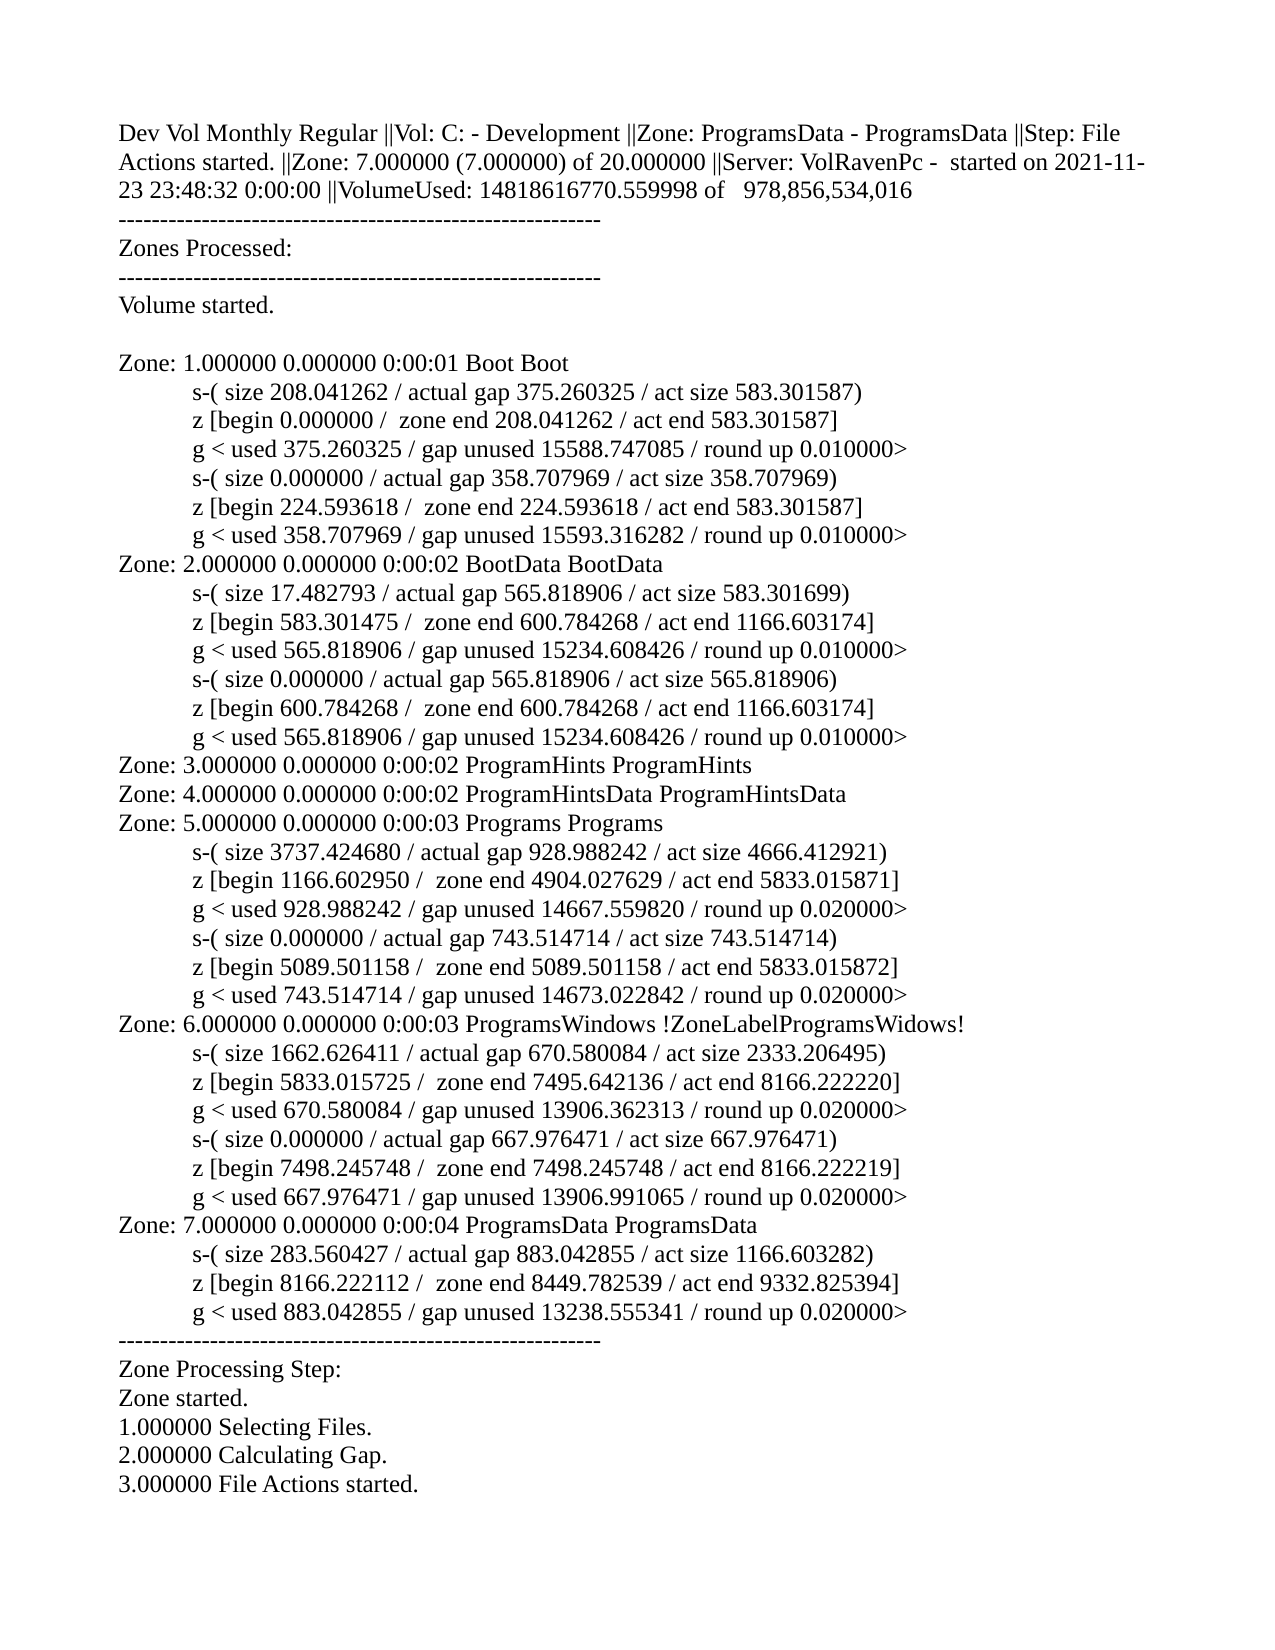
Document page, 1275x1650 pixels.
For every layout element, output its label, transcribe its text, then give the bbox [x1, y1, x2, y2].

text Zones Processed: [118, 233, 1157, 262]
text g < used 565.818906 / gap unused 15234.608426 / round up 0.010000> [118, 636, 1157, 664]
text s-( size 0.000000 / actual gap 743.514714 / act size 743.514714) [118, 923, 1157, 952]
text g < used 565.818906 / gap unused 15234.608426 / round up 0.010000> [118, 722, 1157, 751]
text Volume started. [118, 291, 1157, 319]
text Zone: 4.000000 0.000000 0:00:02 ProgramHintsData ProgramHintsData [118, 779, 1157, 808]
text 3.000000 File Actions started. [118, 1469, 1157, 1498]
text g < used 743.514714 / gap unused 14673.022842 / round up 0.020000> [118, 981, 1157, 1009]
text z [begin 600.784268 / zone end 600.784268 / act end 1166.603174] [118, 693, 1157, 722]
text z [begin 0.000000 / zone end 208.041262 / act end 583.301587] [118, 406, 1157, 434]
text Zone: 1.000000 0.000000 0:00:01 Boot Boot [118, 348, 1157, 377]
text z [begin 5833.015725 / zone end 7495.642136 / act end 8166.222220] [118, 1067, 1157, 1096]
text z [begin 583.301475 / zone end 600.784268 / act end 1166.603174] [118, 607, 1157, 636]
text s-( size 0.000000 / actual gap 358.707969 / act size 358.707969) [118, 463, 1157, 492]
text z [begin 1166.602950 / zone end 4904.027629 / act end 5833.015871] [118, 866, 1157, 894]
text g < used 883.042855 / gap unused 13238.555341 / round up 0.020000> [118, 1297, 1157, 1326]
text s-( size 17.482793 / actual gap 565.818906 / act size 583.301699) [118, 578, 1157, 607]
text s-( size 283.560427 / actual gap 883.042855 / act size 1166.603282) [118, 1239, 1157, 1268]
text 1.000000 Selecting Files. [118, 1412, 1157, 1441]
text z [begin 8166.222112 / zone end 8449.782539 / act end 9332.825394] [118, 1268, 1157, 1297]
text g < used 928.988242 / gap unused 14667.559820 / round up 0.020000> [118, 894, 1157, 923]
text Zone: 7.000000 0.000000 0:00:04 ProgramsData ProgramsData [118, 1211, 1157, 1239]
text s-( size 208.041262 / actual gap 375.260325 / act size 583.301587) [118, 377, 1157, 406]
text Zone Processing Step: [118, 1354, 1157, 1383]
text Zone started. [118, 1383, 1157, 1412]
text s-( size 0.000000 / actual gap 667.976471 / act size 667.976471) [118, 1124, 1157, 1153]
text z [begin 7498.245748 / zone end 7498.245748 / act end 8166.222219] [118, 1153, 1157, 1182]
text g < used 670.580084 / gap unused 13906.362313 / round up 0.020000> [118, 1096, 1157, 1124]
text Dev Vol Monthly Regular ||Vol: C: - Development ||Zone: ProgramsData - ProgramsData ||Step: File Actions started. ||Zone: 7.000000 (7.000000) of 20.000000 ||Server: VolRavenPc - started on 2021-11-23 23:48:32 0:00:00 ||VolumeUsed: 14818616770.559998 of 978,856,534,016 [118, 118, 1157, 204]
text Zone: 2.000000 0.000000 0:00:02 BootData BootData [118, 549, 1157, 578]
text s-( size 0.000000 / actual gap 565.818906 / act size 565.818906) [118, 664, 1157, 693]
text Zone: 5.000000 0.000000 0:00:03 Programs Programs [118, 808, 1157, 837]
text s-( size 3737.424680 / actual gap 928.988242 / act size 4666.412921) [118, 837, 1157, 866]
text Zone: 6.000000 0.000000 0:00:03 ProgramsWindows !ZoneLabelProgramsWidows! [118, 1009, 1157, 1038]
text g < used 358.707969 / gap unused 15593.316282 / round up 0.010000> [118, 521, 1157, 549]
text z [begin 224.593618 / zone end 224.593618 / act end 583.301587] [118, 492, 1157, 521]
text ---------------------------------------------------------- [118, 204, 1157, 233]
text z [begin 5089.501158 / zone end 5089.501158 / act end 5833.015872] [118, 952, 1157, 981]
text g < used 667.976471 / gap unused 13906.991065 / round up 0.020000> [118, 1182, 1157, 1211]
text ---------------------------------------------------------- [118, 262, 1157, 291]
text ---------------------------------------------------------- [118, 1326, 1157, 1354]
text Zone: 3.000000 0.000000 0:00:02 ProgramHints ProgramHints [118, 751, 1157, 779]
text g < used 375.260325 / gap unused 15588.747085 / round up 0.010000> [118, 434, 1157, 463]
text 2.000000 Calculating Gap. [118, 1441, 1157, 1469]
text s-( size 1662.626411 / actual gap 670.580084 / act size 2333.206495) [118, 1038, 1157, 1067]
